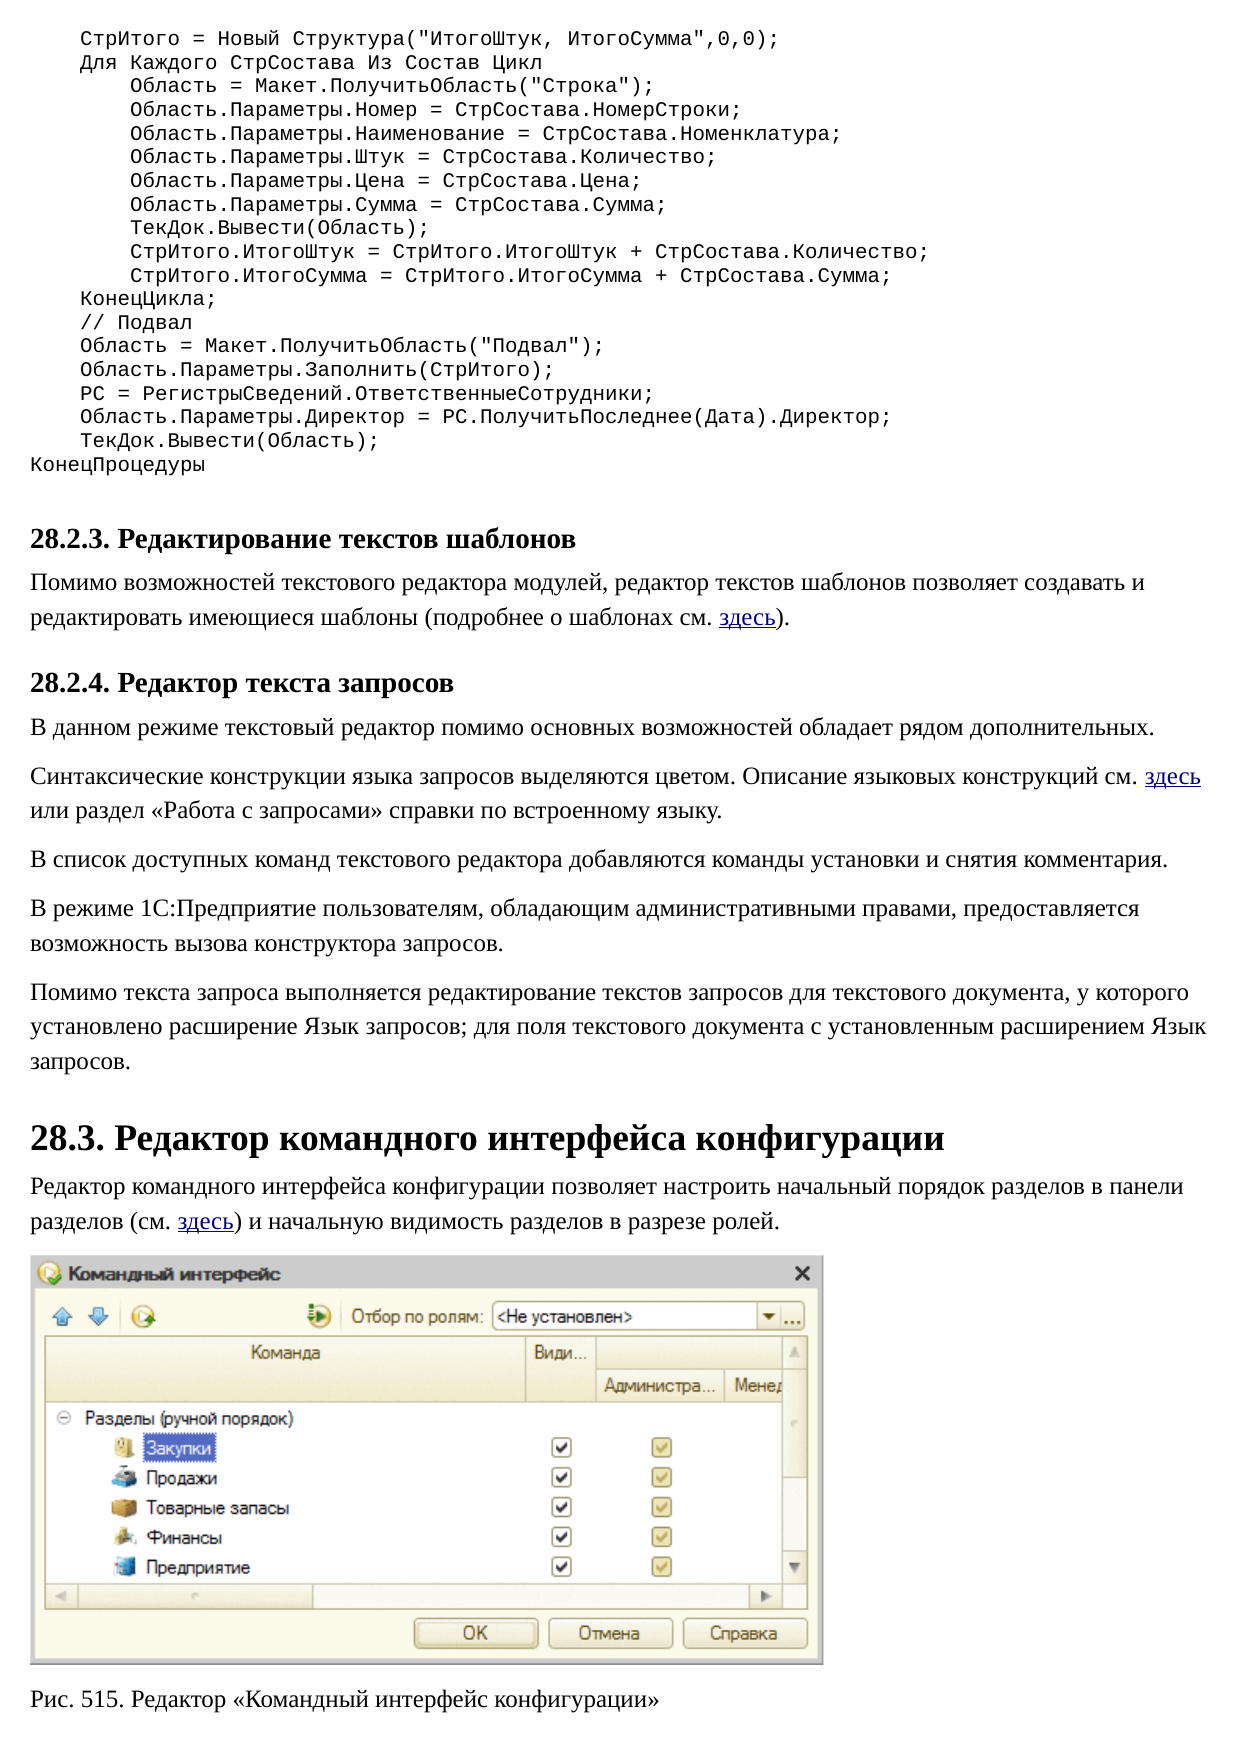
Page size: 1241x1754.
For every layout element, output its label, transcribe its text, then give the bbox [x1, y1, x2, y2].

text СтрИтого = Новый Структура("ИтогоШтук, ИтогоСумма",0,0); [30, 28, 1211, 52]
text Для Каждого СтрСостава Из Состав Цикл [30, 52, 1211, 75]
text Область.Параметры.Наименование = СтрСостава.Номенклатура; [30, 123, 1211, 146]
picture [29, 1255, 824, 1665]
subtitle 28.2.3. Редактирование текстов шаблонов [30, 521, 1211, 555]
text КонецПроцедуры [30, 454, 1211, 477]
text Помимо возможностей текстового редактора модулей, редактор текстов шаблонов позволяет создавать и редактировать имеющиеся шаблоны (подробнее о шаблонах см. здесь). [30, 567, 1211, 631]
text В режиме 1С:Предприятие пользователям, обладающим административными правами, предоставляется возможность вызова конструктора запросов. [30, 893, 1211, 957]
text СтрИтого.ИтогоСумма = СтрИтого.ИтогоСумма + СтрСостава.Сумма; [30, 264, 1211, 288]
text Редактор командного интерфейса конфигурации позволяет настроить начальный порядок разделов в панели разделов (см. здесь) и начальную видимость разделов в разрезе ролей. [30, 1171, 1211, 1234]
text Область.Параметры.Номер = СтрСостава.НомерСтроки; [30, 99, 1211, 123]
text Область = Макет.ПолучитьОбласть("Строка"); [30, 75, 1211, 99]
text Рис. 515. Редактор «Командный интерфейс конфигурации» [30, 1684, 1211, 1713]
text КонецЦикла; [30, 288, 1211, 312]
subtitle 28.2.4. Редактор текста запросов [30, 666, 1211, 699]
text Область.Параметры.Заполнить(СтрИтого); [30, 359, 1211, 383]
text Область.Параметры.Цена = СтрСостава.Цена; [30, 170, 1211, 194]
text ТекДок.Вывести(Область); [30, 217, 1211, 241]
text Область.Параметры.Штук = СтрСостава.Количество; [30, 146, 1211, 170]
text Область = Макет.ПолучитьОбласть("Подвал"); [30, 336, 1211, 359]
text Синтаксические конструкции языка запросов выделяются цветом. Описание языковых конструкций см. здесь или раздел «Работа с запросами» справки по встроенному языку. [30, 761, 1211, 824]
text Помимо текста запроса выполняется редактирование текстов запросов для текстового документа, у которого установлено расширение Язык запросов; для поля текстового документа с установленным расширением Язык запросов. [30, 977, 1211, 1074]
text Область.Параметры.Сумма = СтрСостава.Сумма; [30, 194, 1211, 217]
text Область.Параметры.Директор = РС.ПолучитьПоследнее(Дата).Директор; [30, 406, 1211, 430]
subtitle 28.3. Редактор командного интерфейса конфигурации [30, 1116, 1211, 1159]
text // Подвал [30, 312, 1211, 336]
text ТекДок.Вывести(Область); [30, 430, 1211, 454]
text СтрИтого.ИтогоШтук = СтрИтого.ИтогоШтук + СтрСостава.Количество; [30, 241, 1211, 264]
text В список доступных команд текстового редактора добавляются команды установки и снятия комментария. [30, 844, 1211, 873]
text В данном режиме текстовый редактор помимо основных возможностей обладает рядом дополнительных. [30, 712, 1211, 740]
text РС = РегистрыСведений.ОтветственныеСотрудники; [30, 383, 1211, 406]
